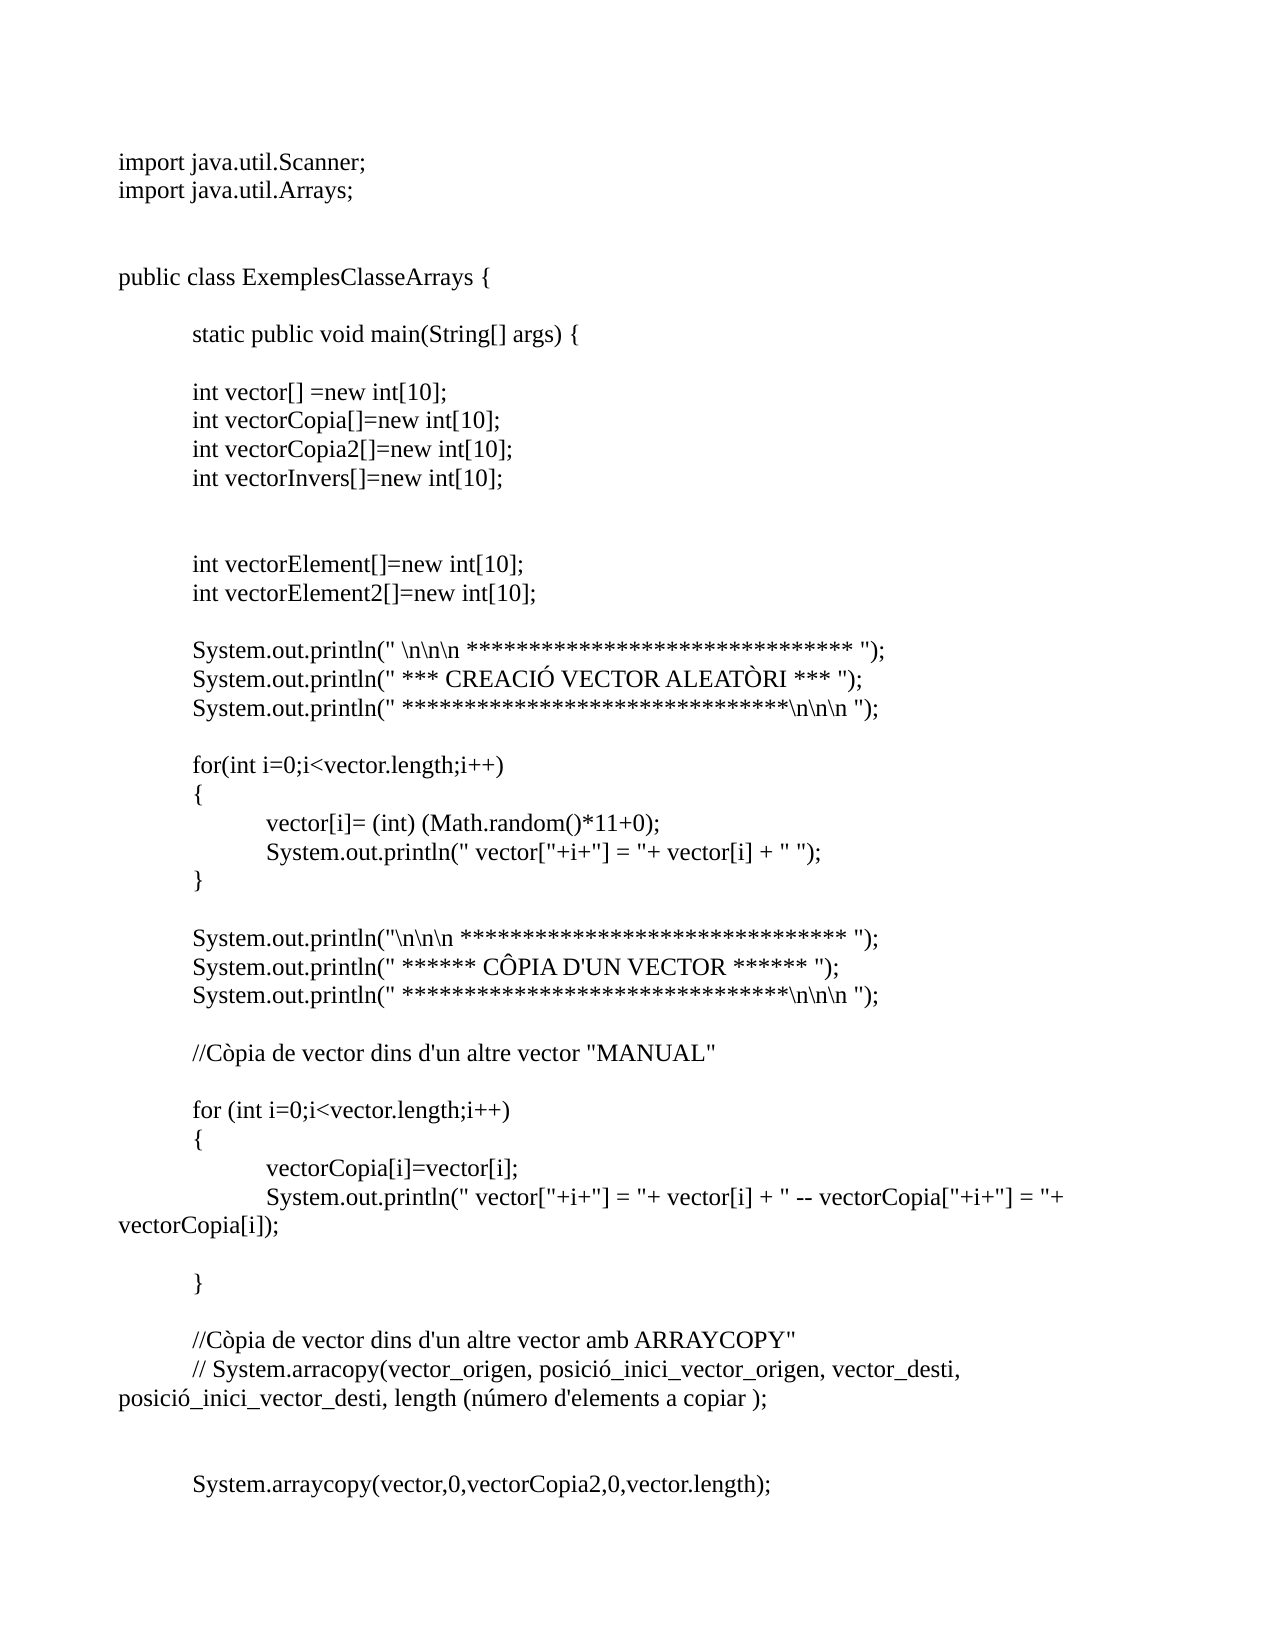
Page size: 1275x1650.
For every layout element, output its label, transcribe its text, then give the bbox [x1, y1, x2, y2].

text static public void main(String[] args) { [118, 319, 1157, 348]
text System.out.println(" ****** CÔPIA D'UN VECTOR ****** "); [118, 952, 1157, 981]
text System.arraycopy(vector,0,vectorCopia2,0,vector.length); [118, 1469, 1157, 1498]
text System.out.println(" \n\n\n ******************************* "); [118, 636, 1157, 664]
text public class ExemplesClasseArrays { [118, 262, 1157, 291]
text for(int i=0;i<vector.length;i++) [118, 751, 1157, 779]
text System.out.println(" *******************************\n\n\n "); [118, 981, 1157, 1009]
text System.out.println(" *** CREACIÓ VECTOR ALEATÒRI *** "); [118, 664, 1157, 693]
text { [118, 779, 1157, 808]
text int vectorCopia[]=new int[10]; [118, 406, 1157, 434]
text System.out.println("\n\n\n ******************************* "); [118, 923, 1157, 952]
text //Còpia de vector dins d'un altre vector "MANUAL" [118, 1038, 1157, 1067]
text System.out.println(" *******************************\n\n\n "); [118, 693, 1157, 722]
text vectorCopia[i]=vector[i]; [118, 1153, 1157, 1182]
text } [118, 866, 1157, 894]
text // System.arracopy(vector_origen, posició_inici_vector_origen, vector_desti, posició_inici_vector_desti, length (número d'elements a copiar ); [118, 1354, 1157, 1412]
text int vector[] =new int[10]; [118, 377, 1157, 406]
text import java.util.Scanner; [118, 147, 1157, 176]
text for (int i=0;i<vector.length;i++) [118, 1096, 1157, 1124]
text int vectorCopia2[]=new int[10]; [118, 434, 1157, 463]
text //Còpia de vector dins d'un altre vector amb ARRAYCOPY" [118, 1326, 1157, 1354]
text } [118, 1268, 1157, 1297]
text import java.util.Arrays; [118, 176, 1157, 204]
text System.out.println(" vector["+i+"] = "+ vector[i] + " -- vectorCopia["+i+"] = "+ vectorCopia[i]); [118, 1182, 1157, 1239]
text int vectorElement[]=new int[10]; [118, 549, 1157, 578]
text int vectorElement2[]=new int[10]; [118, 578, 1157, 607]
text { [118, 1124, 1157, 1153]
text System.out.println(" vector["+i+"] = "+ vector[i] + " "); [118, 837, 1157, 866]
text int vectorInvers[]=new int[10]; [118, 463, 1157, 492]
text vector[i]= (int) (Math.random()*11+0); [118, 808, 1157, 837]
